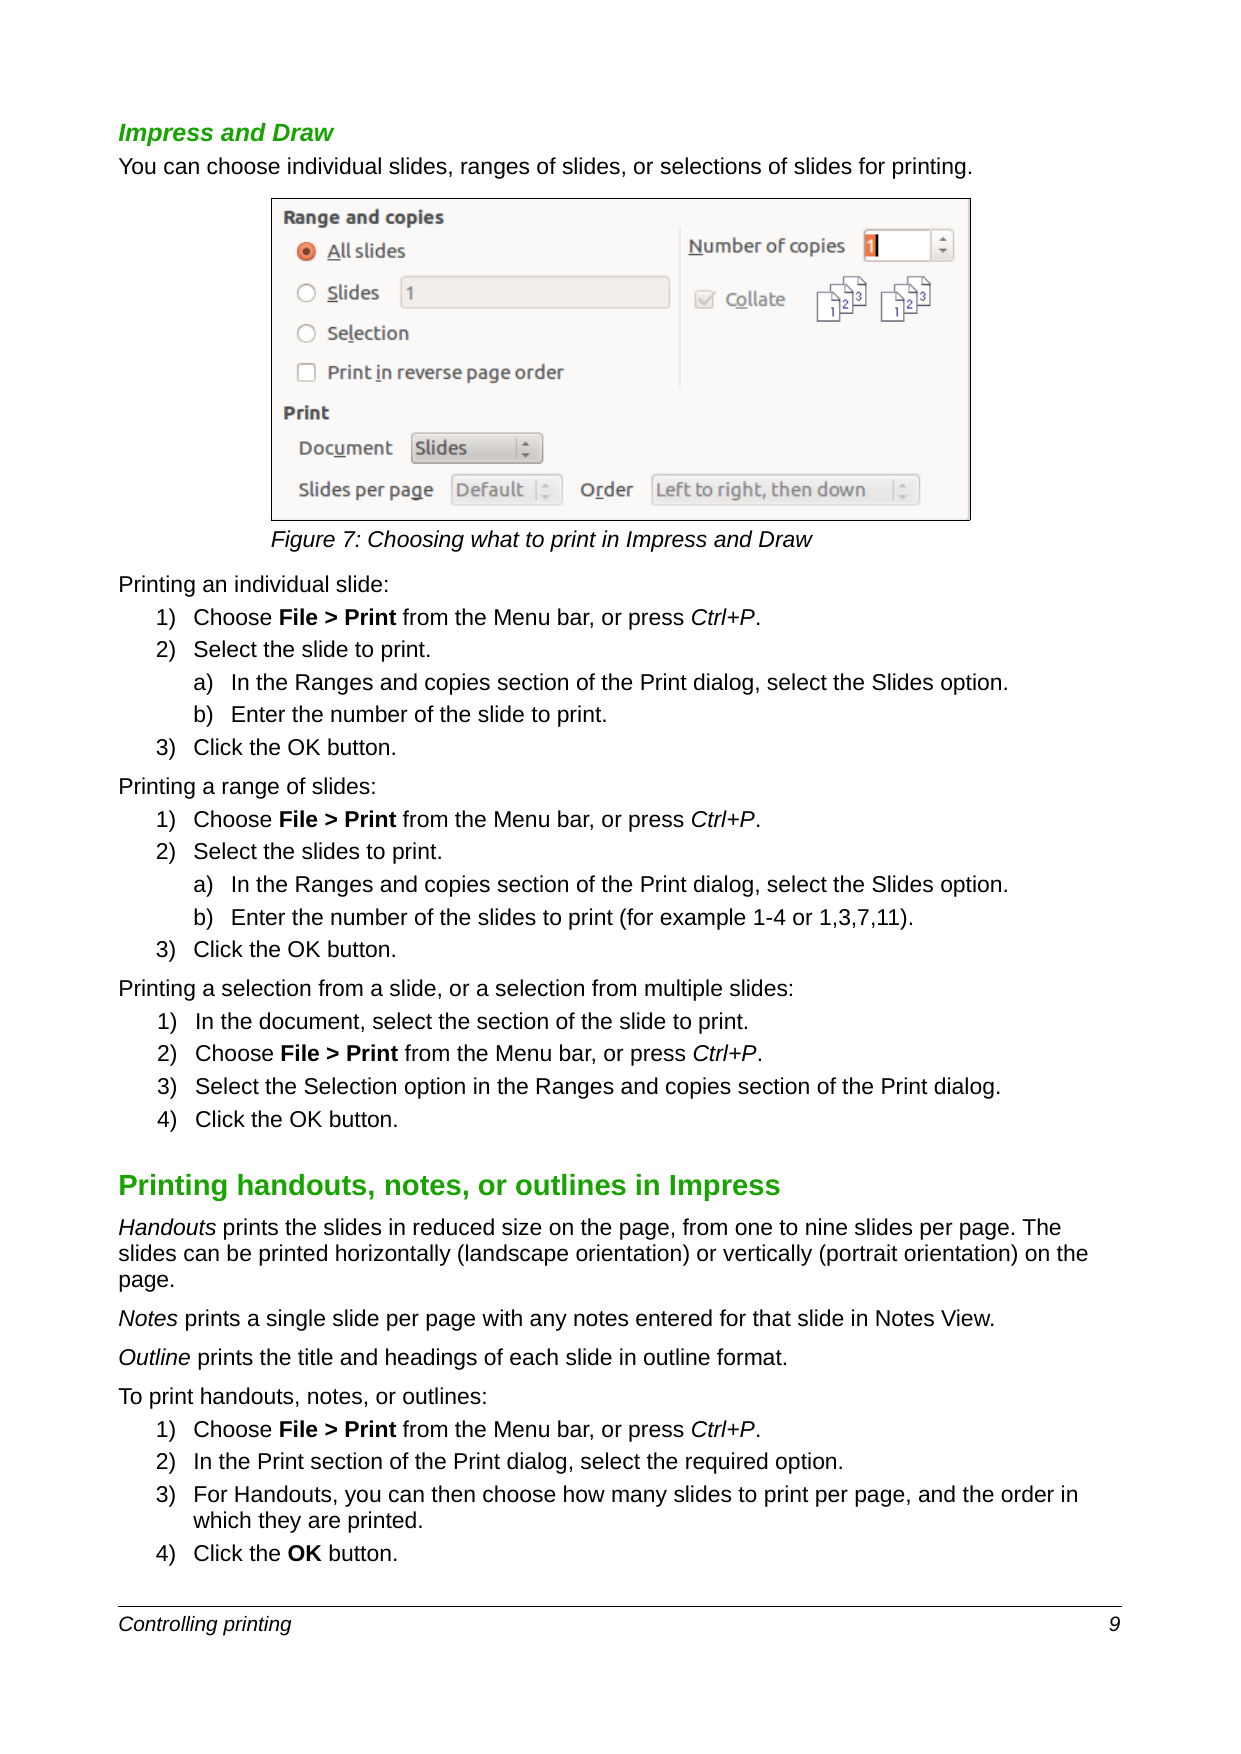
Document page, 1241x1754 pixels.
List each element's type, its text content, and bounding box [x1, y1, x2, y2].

picture [272, 199, 970, 520]
list Choose File > Print from the Menu bar, or press Ctrl+P. [156, 806, 1122, 832]
list Click the OK button. [177, 1106, 1122, 1132]
list Select the Selection option in the Ranges and copies section of the Print dialog. [177, 1073, 1122, 1099]
text Figure 7: Choosing what to print in Impress and Draw [271, 526, 970, 552]
list Choose File > Print from the Menu bar, or press Ctrl+P. [156, 604, 1122, 630]
list Click the OK button. [156, 1540, 1122, 1566]
list In the Ranges and copies section of the Print dialog, select the Slides option. [193, 871, 1122, 897]
list Printing a selection from a slide, or a selection from multiple slides: [118, 975, 1122, 1001]
list Printing an individual slide: [118, 571, 1122, 597]
text You can choose individual slides, ranges of slides, or selections of slides for printing. [118, 153, 1122, 180]
list To print handouts, notes, or outlines: [118, 1383, 1122, 1409]
text Outline prints the title and headings of each slide in outline format. [118, 1344, 1122, 1370]
subtitle Impress and Draw [118, 118, 1122, 147]
subtitle Printing handouts, notes, or outlines in Impress [118, 1167, 1122, 1201]
list Enter the number of the slide to print. [193, 701, 1122, 728]
list Printing a range of slides: [118, 773, 1122, 799]
list In the document, select the section of the slide to print. [177, 1008, 1122, 1034]
list For Handouts, you can then choose how many slides to print per page, and the order in which they are printed. [156, 1481, 1122, 1533]
list Choose File > Print from the Menu bar, or press Ctrl+P. [177, 1040, 1122, 1067]
list Enter the number of the slides to print (for example 1-4 or 1,3,7,11). [193, 903, 1122, 930]
list Choose File > Print from the Menu bar, or press Ctrl+P. [156, 1416, 1122, 1442]
list Select the slide to print. [156, 636, 1122, 663]
list In the Print section of the Print dialog, select the required option. [156, 1448, 1122, 1474]
list Click the OK button. [156, 734, 1122, 760]
list Select the slides to print. [156, 838, 1122, 865]
list In the Ranges and copies section of the Print dialog, select the Slides option. [193, 669, 1122, 695]
text Handouts prints the slides in reduced size on the page, from one to nine slides per page. The slides can be printed horizontally (landscape orientation) or vertically (portrait orientation) on the page. [118, 1213, 1122, 1292]
text Notes prints a single slide per page with any notes entered for that slide in Notes View. [118, 1305, 1122, 1331]
list Click the OK button. [156, 936, 1122, 962]
